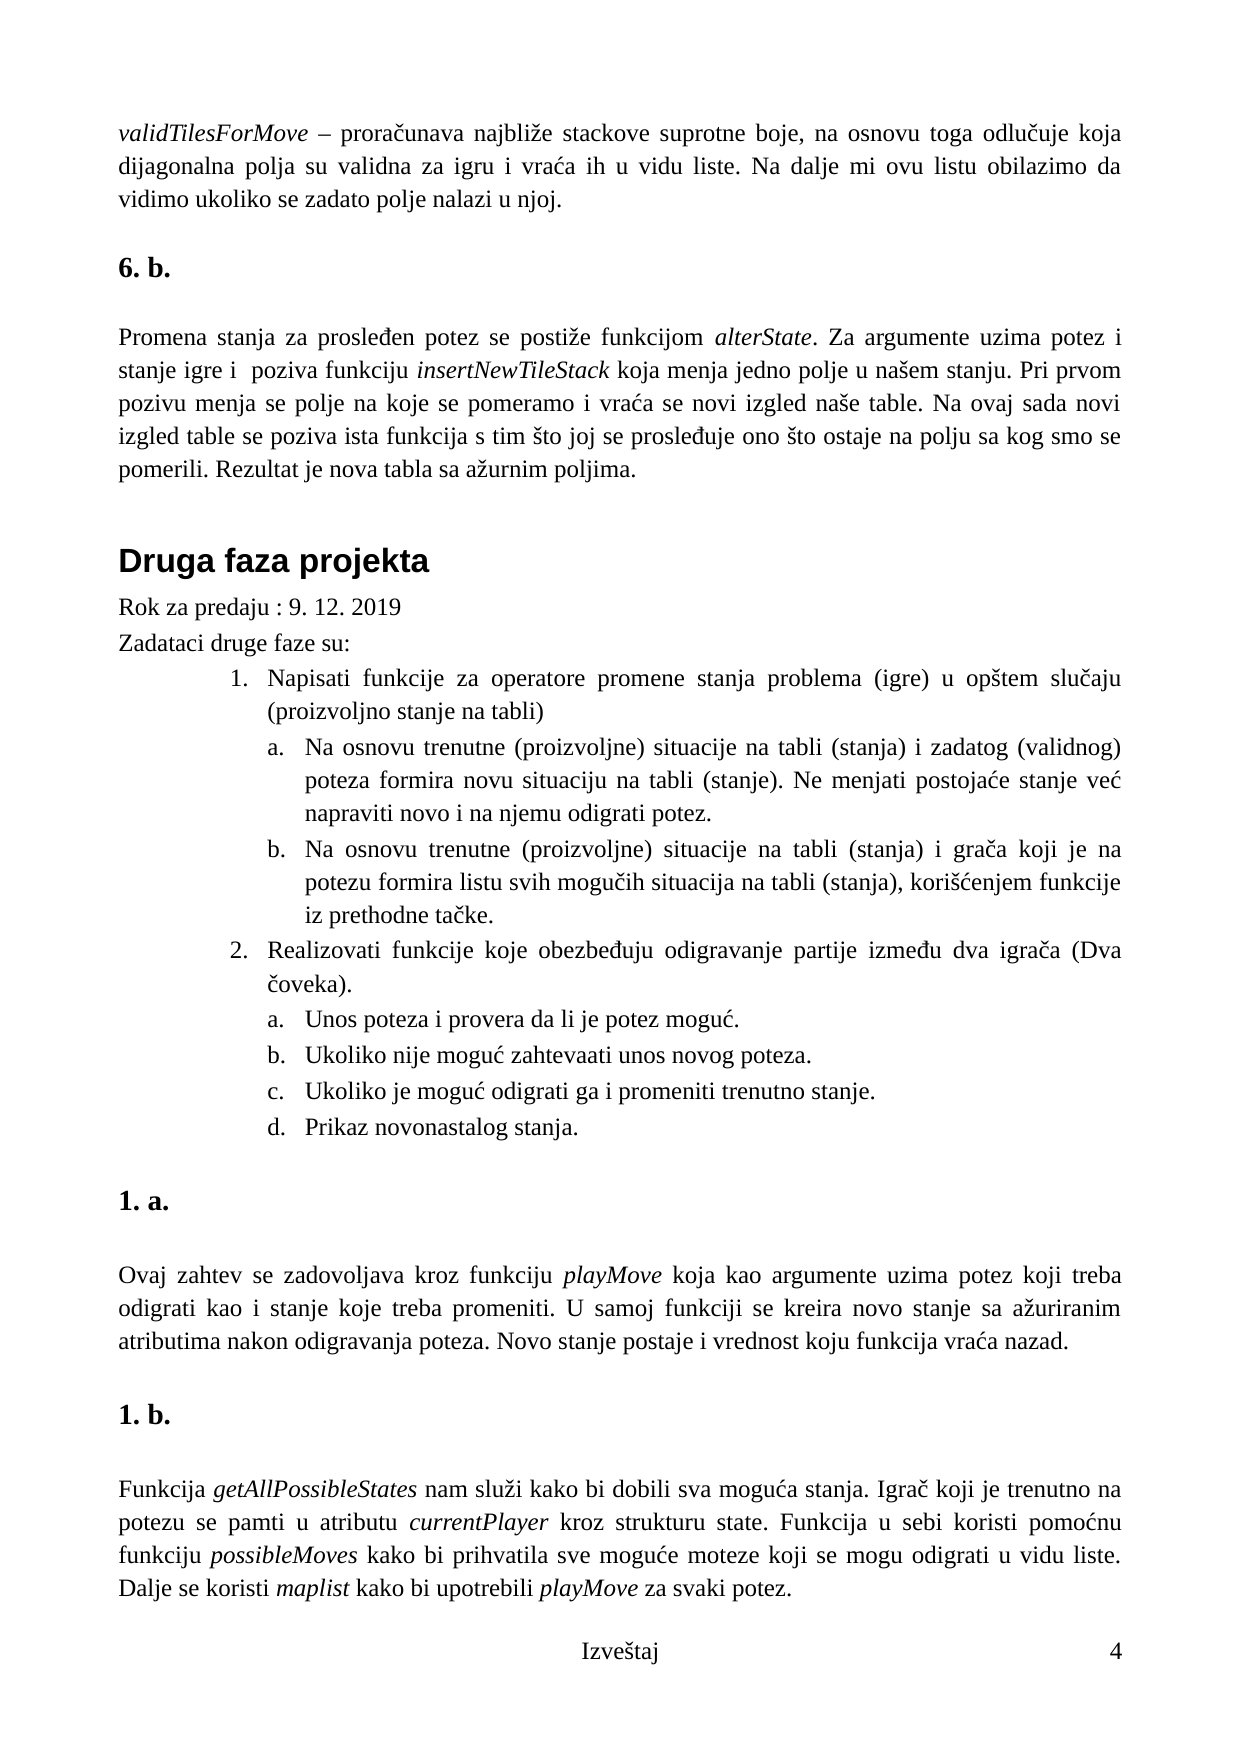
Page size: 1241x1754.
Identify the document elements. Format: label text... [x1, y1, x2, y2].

list Ukoliko nije moguć zahtevaati unos novog poteza. [267, 1040, 1122, 1069]
list Ukoliko je moguć odigrati ga i promeniti trenutno stanje. [267, 1076, 1122, 1104]
list Na osnovu trenutne (proizvoljne) situacije na tabli (stanja) i grača koji je na potezu formira listu svih mogučih situacija na tabli (stanja), korišćenjem funkcije iz prethodne tačke. [267, 834, 1122, 929]
list Na osnovu trenutne (proizvoljne) situacije na tabli (stanja) i zadatog (validnog) poteza formira novu situaciju na tabli (stanje). Ne menjati postojaće stanje već napraviti novo i na njemu odigrati potez. [267, 732, 1122, 827]
text Ovaj zahtev se zadovoljava kroz funkciju playMove koja kao argumente uzima potez koji treba odigrati kao i stanje koje treba promeniti. U samoj funkciji se kreira novo stanje sa ažuriranim atributima nakon odigravanja poteza. Novo stanje postaje i vrednost koju funkcija vraća nazad. [118, 1260, 1122, 1355]
text Rok za predaju : 9. 12. 2019 [118, 592, 1122, 621]
text 6. b. [118, 250, 1122, 284]
subtitle Druga faza projekta [118, 541, 1122, 579]
text validTilesForMove – proračunava najbliže stackove suprotne boje, na osnovu toga odlučuje koja dijagonalna polja su validna za igru i vraća ih u vidu liste. Na dalje mi ovu listu obilazimo da vidimo ukoliko se zadato polje nalazi u njoj. [118, 118, 1122, 213]
text Zadataci druge faze su: [118, 628, 1122, 656]
text Promena stanja za prosleđen potez se postiže funkcijom alterState. Za argumente uzima potez i stanje igre i poziva funkciju insertNewTileStack koja menja jedno polje u našem stanju. Pri prvom pozivu menja se polje na koje se pomeramo i vraća se novi izgled naše table. Na ovaj sada novi izgled table se poziva ista funkcija s tim što joj se prosleđuje ono što ostaje na polju sa kog smo se pomerili. Rezultat je nova tabla sa ažurnim poljima. [118, 322, 1122, 483]
list Prikaz novonastalog stanja. [267, 1112, 1122, 1140]
text 1. a. [118, 1183, 1122, 1217]
list Unos poteza i provera da li je potez moguć. [267, 1004, 1122, 1033]
list Realizovati funkcije koje obezbeđuju odigravanje partije između dva igrača (Dva čoveka). [229, 936, 1122, 997]
list Napisati funkcije za operatore promene stanja problema (igre) u opštem slučaju (proizvoljno stanje na tabli) [229, 663, 1122, 725]
text 1. b. [118, 1397, 1122, 1431]
text Funkcija getAllPossibleStates nam služi kako bi dobili sva moguća stanja. Igrač koji je trenutno na potezu se pamti u atributu currentPlayer kroz strukturu state. Funkcija u sebi koristi pomoćnu funkciju possibleMoves kako bi prihvatila sve moguće moteze koji se mogu odigrati u vidu liste. Dalje se koristi maplist kako bi upotrebili playMove za svaki potez. [118, 1474, 1122, 1602]
